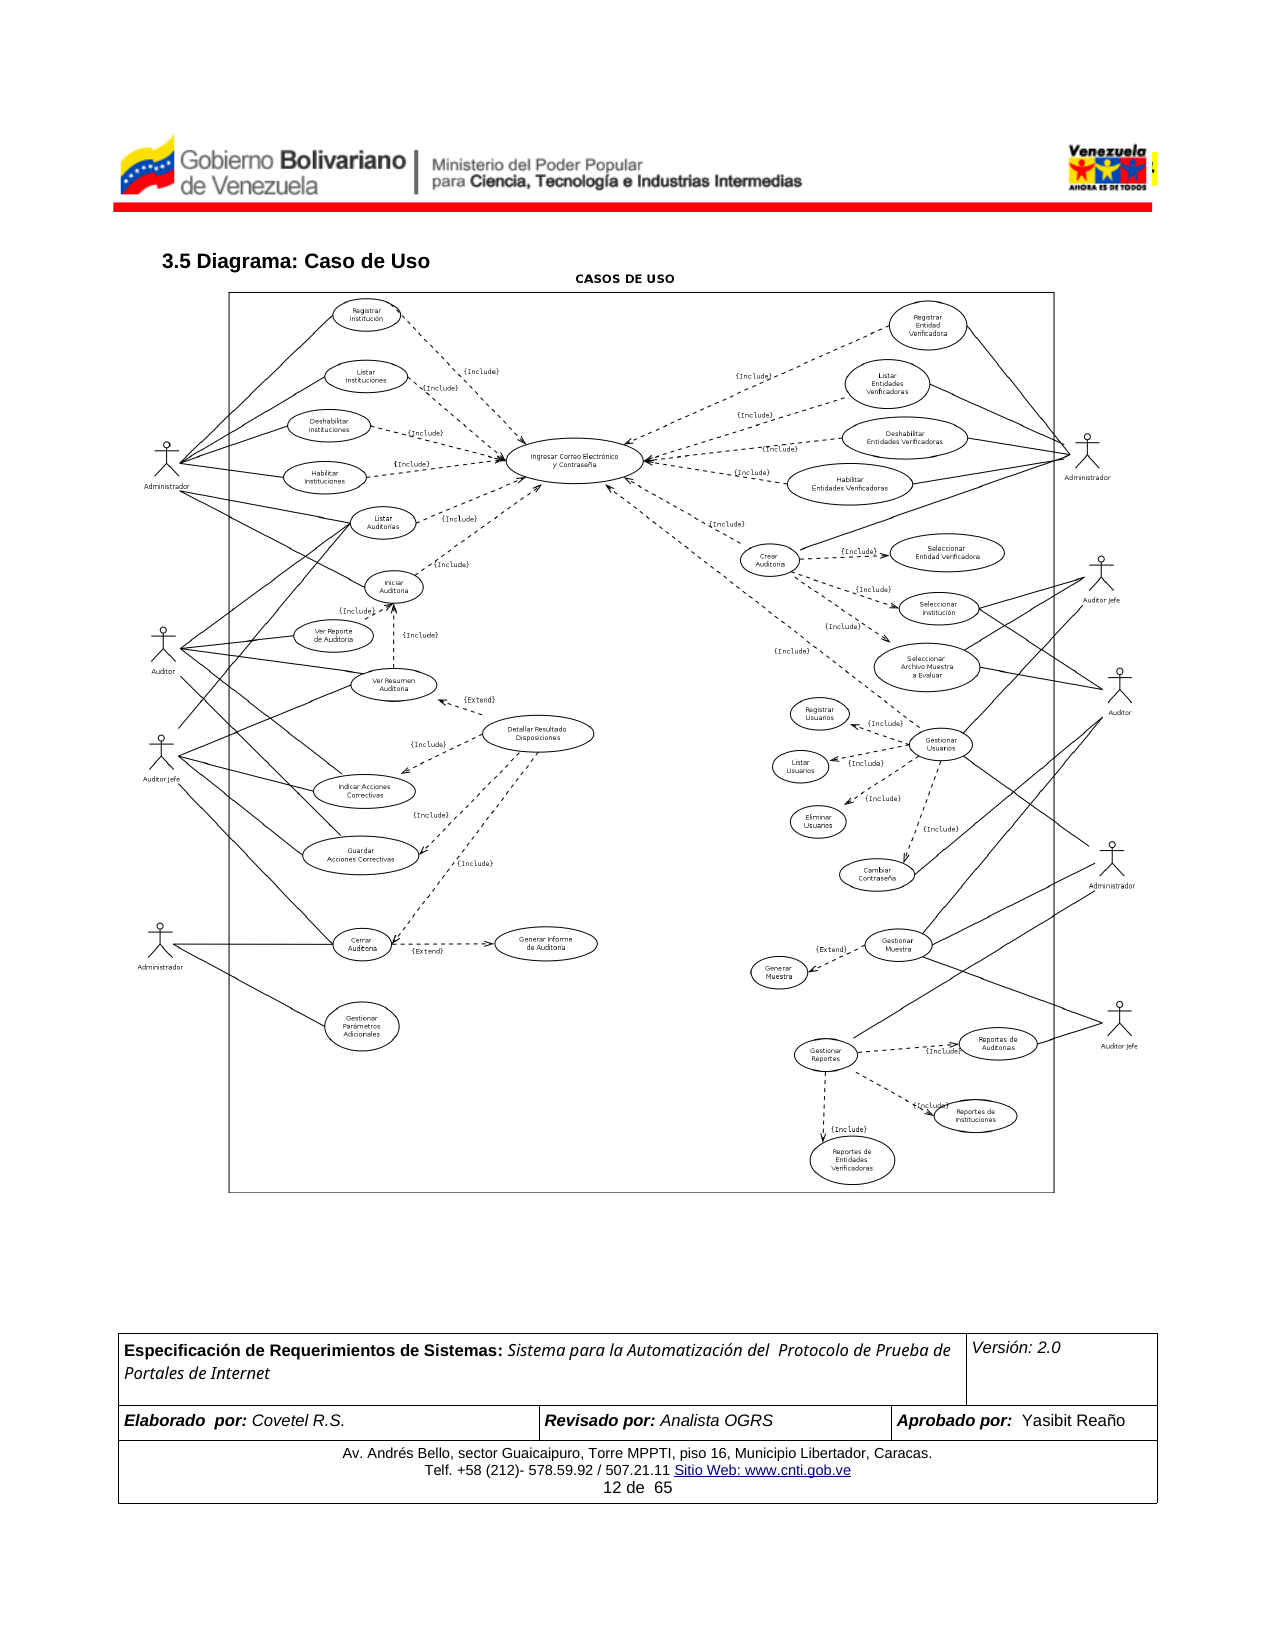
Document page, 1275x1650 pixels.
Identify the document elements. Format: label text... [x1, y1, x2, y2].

picture [137, 273, 1138, 1193]
subtitle Diagrama: Caso de Uso [156, 250, 1157, 273]
picture [113, 126, 1153, 212]
